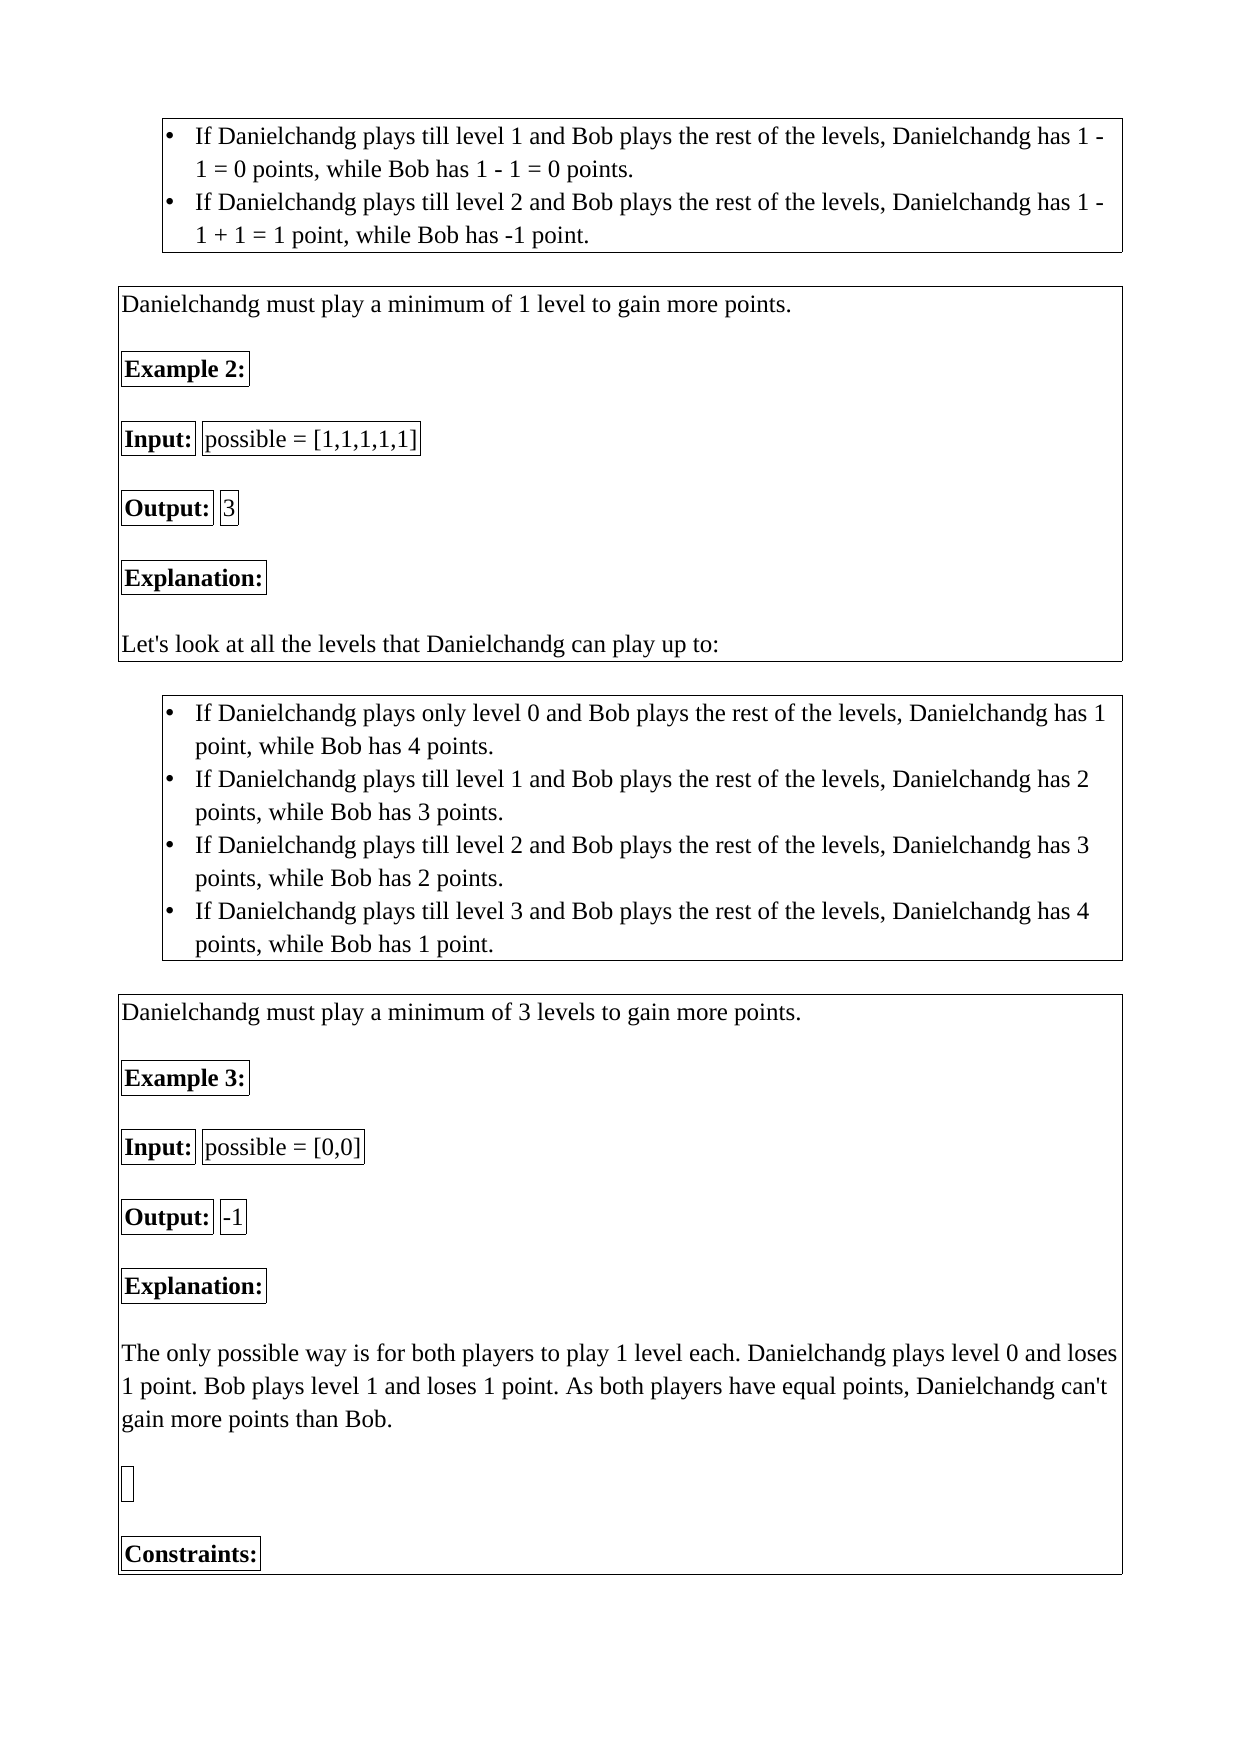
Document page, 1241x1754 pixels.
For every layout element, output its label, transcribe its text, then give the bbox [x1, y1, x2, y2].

list If Danielchandg plays till level 1 and Bob plays the rest of the levels, Danielchandg has 2 points, while Bob has 3 points. [163, 761, 1122, 826]
text Constraints: [119, 1533, 1122, 1574]
text Example 2: [119, 348, 1122, 386]
text Input: possible = [0,0] [119, 1126, 1122, 1164]
list If Danielchandg plays till level 3 and Bob plays the rest of the levels, Danielchandg has 4 points, while Bob has 1 point. [163, 893, 1122, 960]
text Explanation: [119, 1265, 1122, 1303]
text Output: 3 [119, 487, 1122, 525]
text Example 3: [119, 1057, 1122, 1095]
list If Danielchandg plays only level 0 and Bob plays the rest of the levels, Danielchandg has 1 point, while Bob has 4 points. [163, 696, 1122, 759]
list If Danielchandg plays till level 2 and Bob plays the rest of the levels, Danielchandg has 1 - 1 + 1 = 1 point, while Bob has -1 point. [163, 184, 1122, 252]
text The only possible way is for both players to play 1 level each. Danielchandg plays level 0 and loses 1 point. Bob plays level 1 and loses 1 point. As both players have equal points, Danielchandg can't gain more points than Bob. [119, 1335, 1122, 1433]
text Output: -1 [119, 1196, 1122, 1234]
text Danielchandg must play a minimum of 3 levels to gain more points. [119, 995, 1122, 1026]
list If Danielchandg plays till level 2 and Bob plays the rest of the levels, Danielchandg has 3 points, while Bob has 2 points. [163, 827, 1122, 892]
text Explanation: [119, 557, 1122, 594]
text Let's look at all the levels that Danielchandg can play up to: [119, 626, 1122, 661]
text Input: possible = [1,1,1,1,1] [119, 418, 1122, 456]
list If Danielchandg plays till level 1 and Bob plays the rest of the levels, Danielchandg has 1 - 1 = 0 points, while Bob has 1 - 1 = 0 points. [163, 119, 1122, 183]
text Danielchandg must play a minimum of 1 level to gain more points. [119, 287, 1122, 317]
